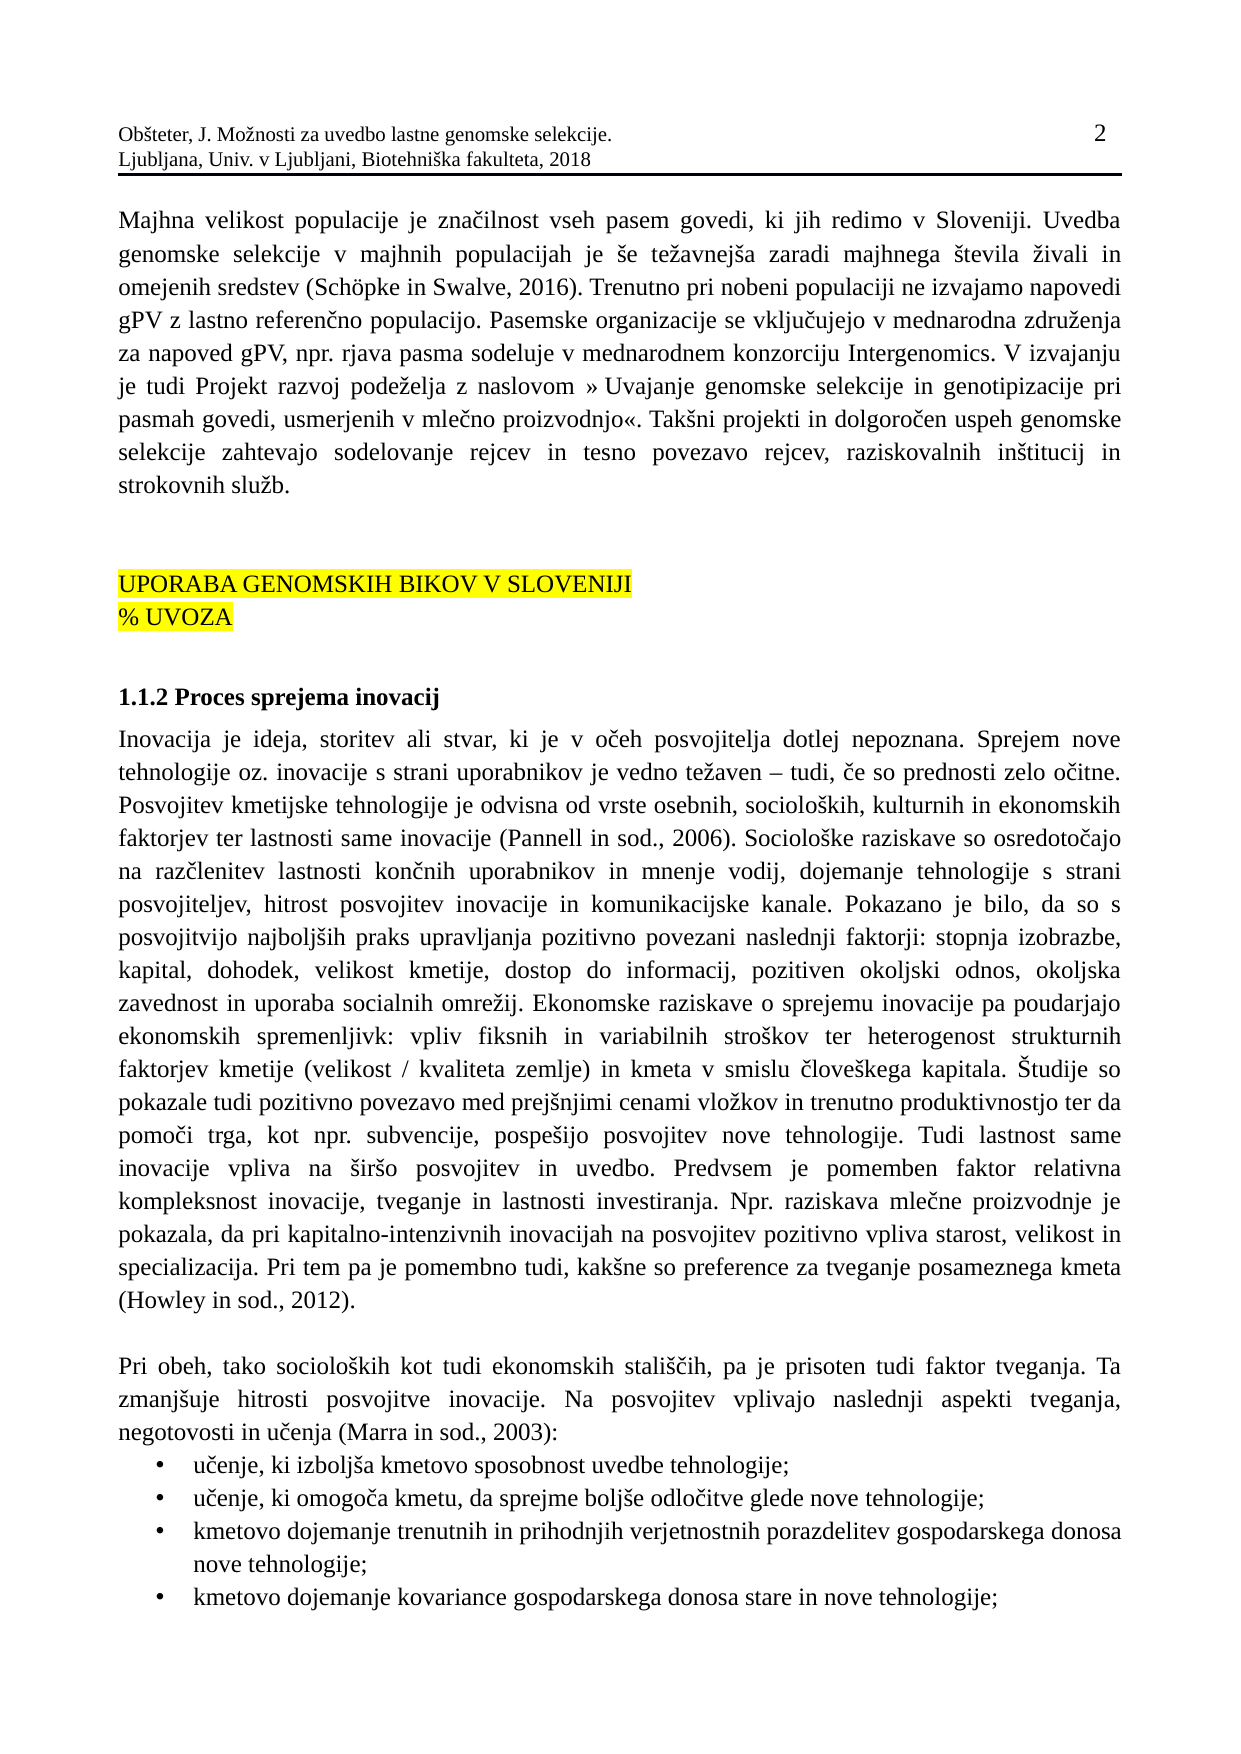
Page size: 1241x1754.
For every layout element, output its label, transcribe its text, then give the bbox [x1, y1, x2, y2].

list kmetovo dojemanje trenutnih in prihodnjih verjetnostnih porazdelitev gospodarskega donosa nove tehnologije; [156, 1516, 1122, 1578]
list učenje, ki omogoča kmetu, da sprejme boljše odločitve glede nove tehnologije; [156, 1483, 1122, 1512]
list učenje, ki izboljša kmetovo sposobnost uvedbe tehnologije; [156, 1450, 1122, 1479]
text Majhna velikost populacije je značilnost vseh pasem govedi, ki jih redimo v Sloveniji. Uvedba genomske selekcije v majhnih populacijah je še težavnejša zaradi majhnega števila živali in omejenih sredstev (Schöpke in Swalve, 2016). Trenutno pri nobeni populaciji ne izvajamo napovedi gPV z lastno referenčno populacijo. Pasemske organizacije se vključujejo v mednarodna združenja za napoved gPV, npr. rjava pasma sodeluje v mednarodnem konzorciju Intergenomics. V izvajanju je tudi Projekt razvoj podeželja z naslovom » Uvajanje genomske selekcije in genotipizacije pri pasmah govedi, usmerjenih v mlečno proizvodnjo«. Takšni projekti in dolgoročen uspeh genomske selekcije zahtevajo sodelovanje rejcev in tesno povezavo rejcev, raziskovalnih inštitucij in strokovnih služb. [118, 206, 1122, 498]
text % UVOZA [118, 602, 1122, 631]
text Pri obeh, tako socioloških kot tudi ekonomskih stališčih, pa je prisoten tudi faktor tveganja. Ta zmanjšuje hitrosti posvojitve inovacije. Na posvojitev vplivajo naslednji aspekti tveganja, negotovosti in učenja (Marra in sod., 2003): [118, 1351, 1122, 1446]
text Inovacija je ideja, storitev ali stvar, ki je v očeh posvojitelja dotlej nepoznana. Sprejem nove tehnologije oz. inovacije s strani uporabnikov je vedno težaven – tudi, če so prednosti zelo očitne. Posvojitev kmetijske tehnologije je odvisna od vrste osebnih, socioloških, kulturnih in ekonomskih faktorjev ter lastnosti same inovacije (Pannell in sod., 2006). Sociološke raziskave so osredotočajo na razčlenitev lastnosti končnih uporabnikov in mnenje vodij, dojemanje tehnologije s strani posvojiteljev, hitrost posvojitev inovacije in komunikacijske kanale. Pokazano je bilo, da so s posvojitvijo najboljših praks upravljanja pozitivno povezani naslednji faktorji: stopnja izobrazbe, kapital, dohodek, velikost kmetije, dostop do informacij, pozitiven okoljski odnos, okoljska zavednost in uporaba socialnih omrežij. Ekonomske raziskave o sprejemu inovacije pa poudarjajo ekonomskih spremenljivk: vpliv fiksnih in variabilnih stroškov ter heterogenost strukturnih faktorjev kmetije (velikost / kvaliteta zemlje) in kmeta v smislu človeškega kapitala. Študije so pokazale tudi pozitivno povezavo med prejšnjimi cenami vložkov in trenutno produktivnostjo ter da pomoči trga, kot npr. subvencije, pospešijo posvojitev nove tehnologije. Tudi lastnost same inovacije vpliva na širšo posvojitev in uvedbo. Predvsem je pomemben faktor relativna kompleksnost inovacije, tveganje in lastnosti investiranja. Npr. raziskava mlečne proizvodnje je pokazala, da pri kapitalno-intenzivnih inovacijah na posvojitev pozitivno vpliva starost, velikost in specializacija. Pri tem pa je pomembno tudi, kakšne so preference za tveganje posameznega kmeta (Howley in sod., 2012). [118, 724, 1122, 1314]
text UPORABA GENOMSKIH BIKOV V SLOVENIJI [118, 569, 1122, 598]
subtitle 1.1.2 Proces sprejema inovacij [118, 682, 1122, 711]
list kmetovo dojemanje kovariance gospodarskega donosa stare in nove tehnologije; [156, 1582, 1122, 1611]
